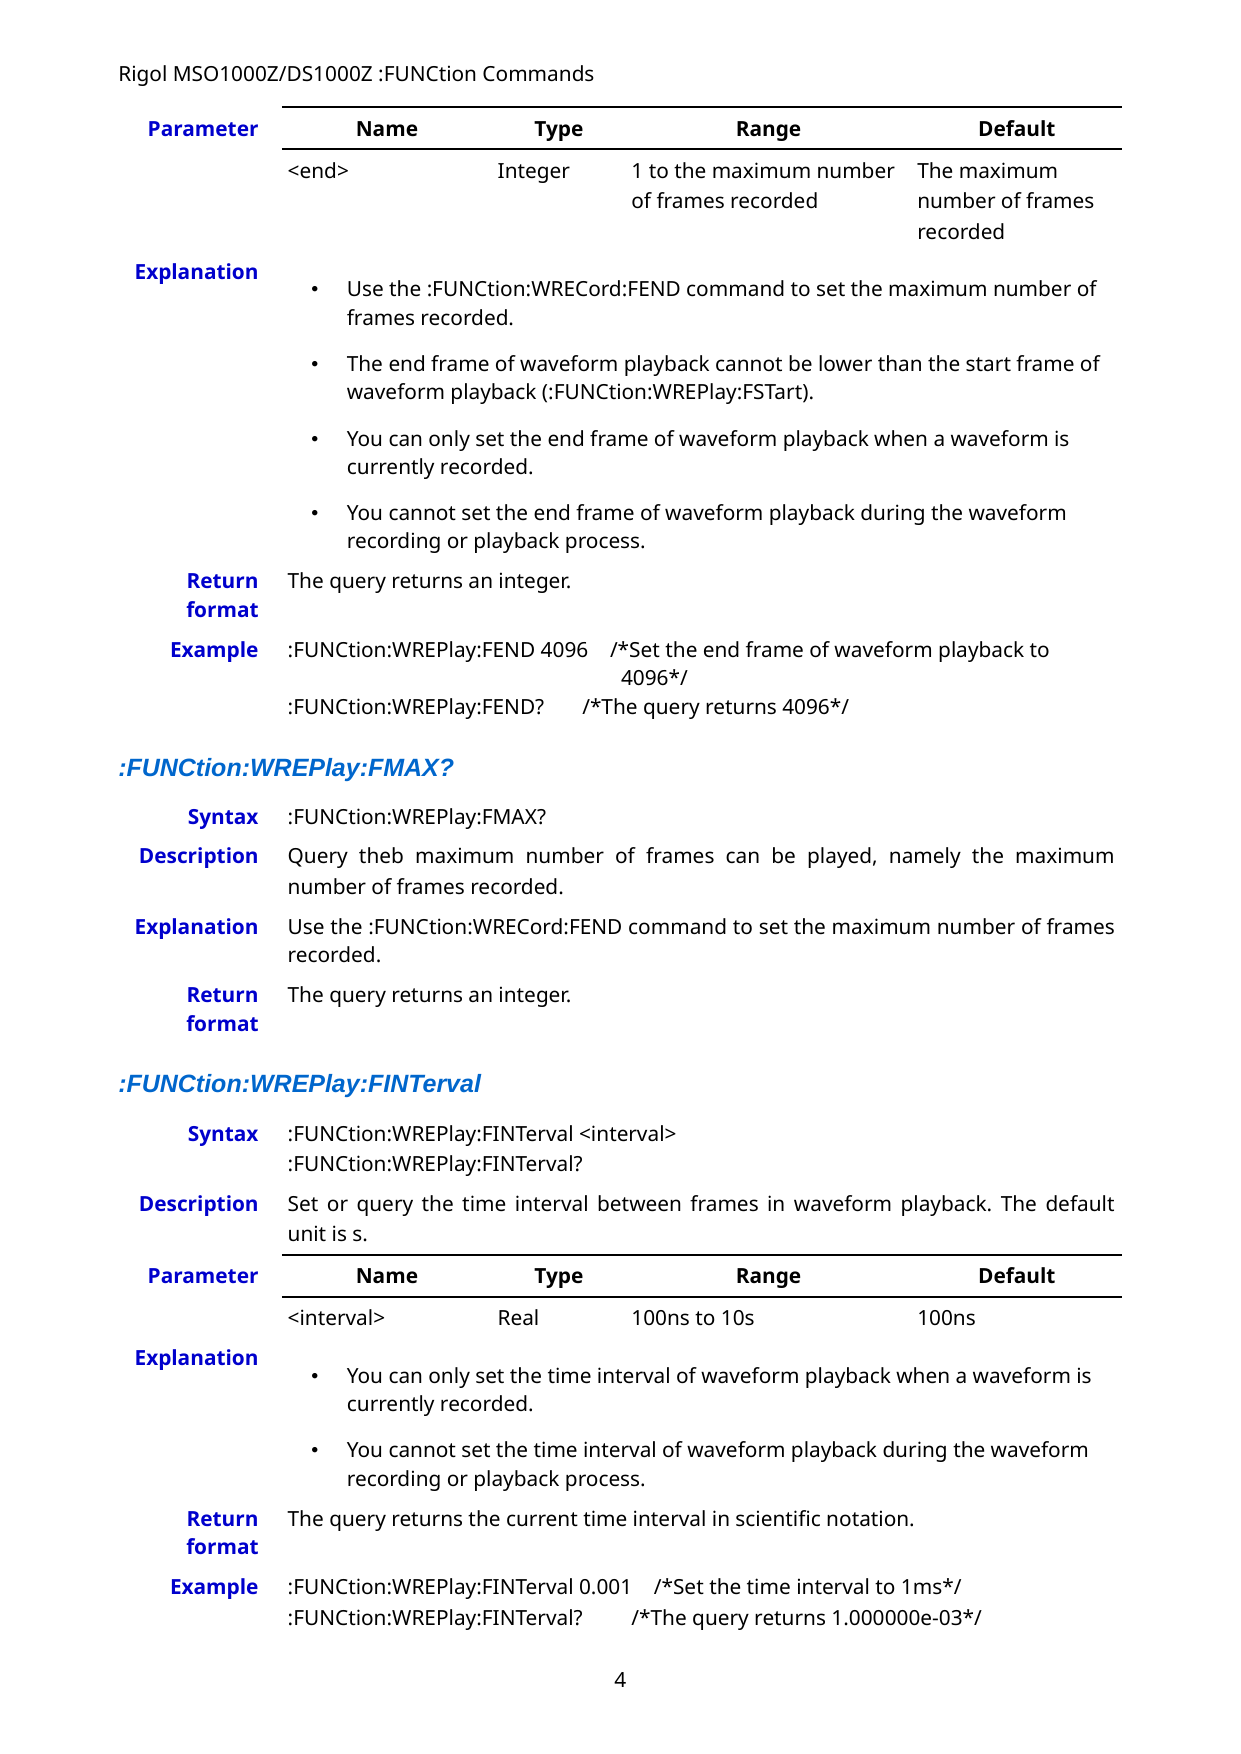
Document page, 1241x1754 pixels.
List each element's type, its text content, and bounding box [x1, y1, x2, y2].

table_cell Default [911, 1256, 1122, 1296]
table_cell Parameter [118, 1254, 282, 1296]
table_cell Explanation [118, 1338, 282, 1498]
table_cell <interval> [282, 1298, 492, 1338]
table_cell Set or query the time interval between frames in waveform playback. The default unit is s. [282, 1183, 1122, 1254]
table_cell Explanation [118, 251, 282, 561]
table_cell Use the :FUNCtion:WRECord:FEND command to set the maximum number of frames recorded. The end frame of waveform playback cannot be lower than the start frame of waveform playback (:FUNCtion:WREPlay:FSTart). You can only set the end frame of waveform playback when a waveform is currently recorded. You cannot set the end frame of waveform playback during the waveform recording or playback process. [282, 251, 1122, 561]
table_cell Range [626, 1256, 911, 1296]
table_cell The query returns the current time interval in scientific notation. [282, 1498, 1122, 1567]
table_cell 1 to the maximum number of frames recorded [626, 150, 911, 251]
table_cell Parameter [118, 106, 282, 148]
table_cell Example [118, 629, 282, 726]
table_cell 100ns [911, 1298, 1122, 1338]
table_cell :FUNCtion:WREPlay:FEND 4096 /*Set the end frame of waveform playback to 4096*/ :FUNCtion:WREPlay:FEND? /*The query returns 4096*/ [282, 629, 1122, 726]
table_cell Type [492, 108, 626, 148]
table_cell [118, 148, 282, 251]
table_header Syntax [118, 796, 282, 836]
table_cell Name [282, 108, 492, 148]
table_cell You can only set the time interval of waveform playback when a waveform is currently recorded. You cannot set the time interval of waveform playback during the waveform recording or playback process. [282, 1338, 1122, 1498]
table_cell Explanation [118, 906, 282, 974]
table_cell Return format [118, 561, 282, 629]
table_cell Type [492, 1256, 626, 1296]
table_cell Example [118, 1567, 282, 1637]
subtitle :FUNCtion:WREPlay:FMAX? [118, 752, 1122, 781]
table_cell <end> [282, 150, 492, 251]
table_cell Real [492, 1298, 626, 1338]
table_cell Description [118, 836, 282, 906]
table_cell Default [911, 108, 1122, 148]
table_cell The query returns an integer. [282, 975, 1122, 1043]
subtitle :FUNCtion:WREPlay:FINTerval [118, 1069, 1122, 1098]
table_header :FUNCtion:WREPlay:FMAX? [282, 796, 1122, 836]
table_cell Use the :FUNCtion:WRECord:FEND command to set the maximum number of frames recorded. [282, 906, 1122, 974]
table_cell Description [118, 1183, 282, 1254]
table_cell Return format [118, 1498, 282, 1567]
table_cell Range [626, 108, 911, 148]
table_cell 100ns to 10s [626, 1298, 911, 1338]
table_header Syntax [118, 1113, 282, 1183]
table_cell :FUNCtion:WREPlay:FINTerval 0.001 /*Set the time interval to 1ms*/ :FUNCtion:WREPlay:FINTerval? /*The query returns 1.000000e-03*/ [282, 1567, 1122, 1637]
table_cell The maximum number of frames recorded [911, 150, 1122, 251]
table_cell The query returns an integer. [282, 561, 1122, 629]
table_cell [118, 1296, 282, 1338]
table_cell Query theb maximum number of frames can be played, namely the maximum number of frames recorded. [282, 836, 1122, 906]
table_cell Return format [118, 975, 282, 1043]
table_cell Name [282, 1256, 492, 1296]
table_header :FUNCtion:WREPlay:FINTerval <interval> :FUNCtion:WREPlay:FINTerval? [282, 1113, 1122, 1183]
table_cell Integer [492, 150, 626, 251]
